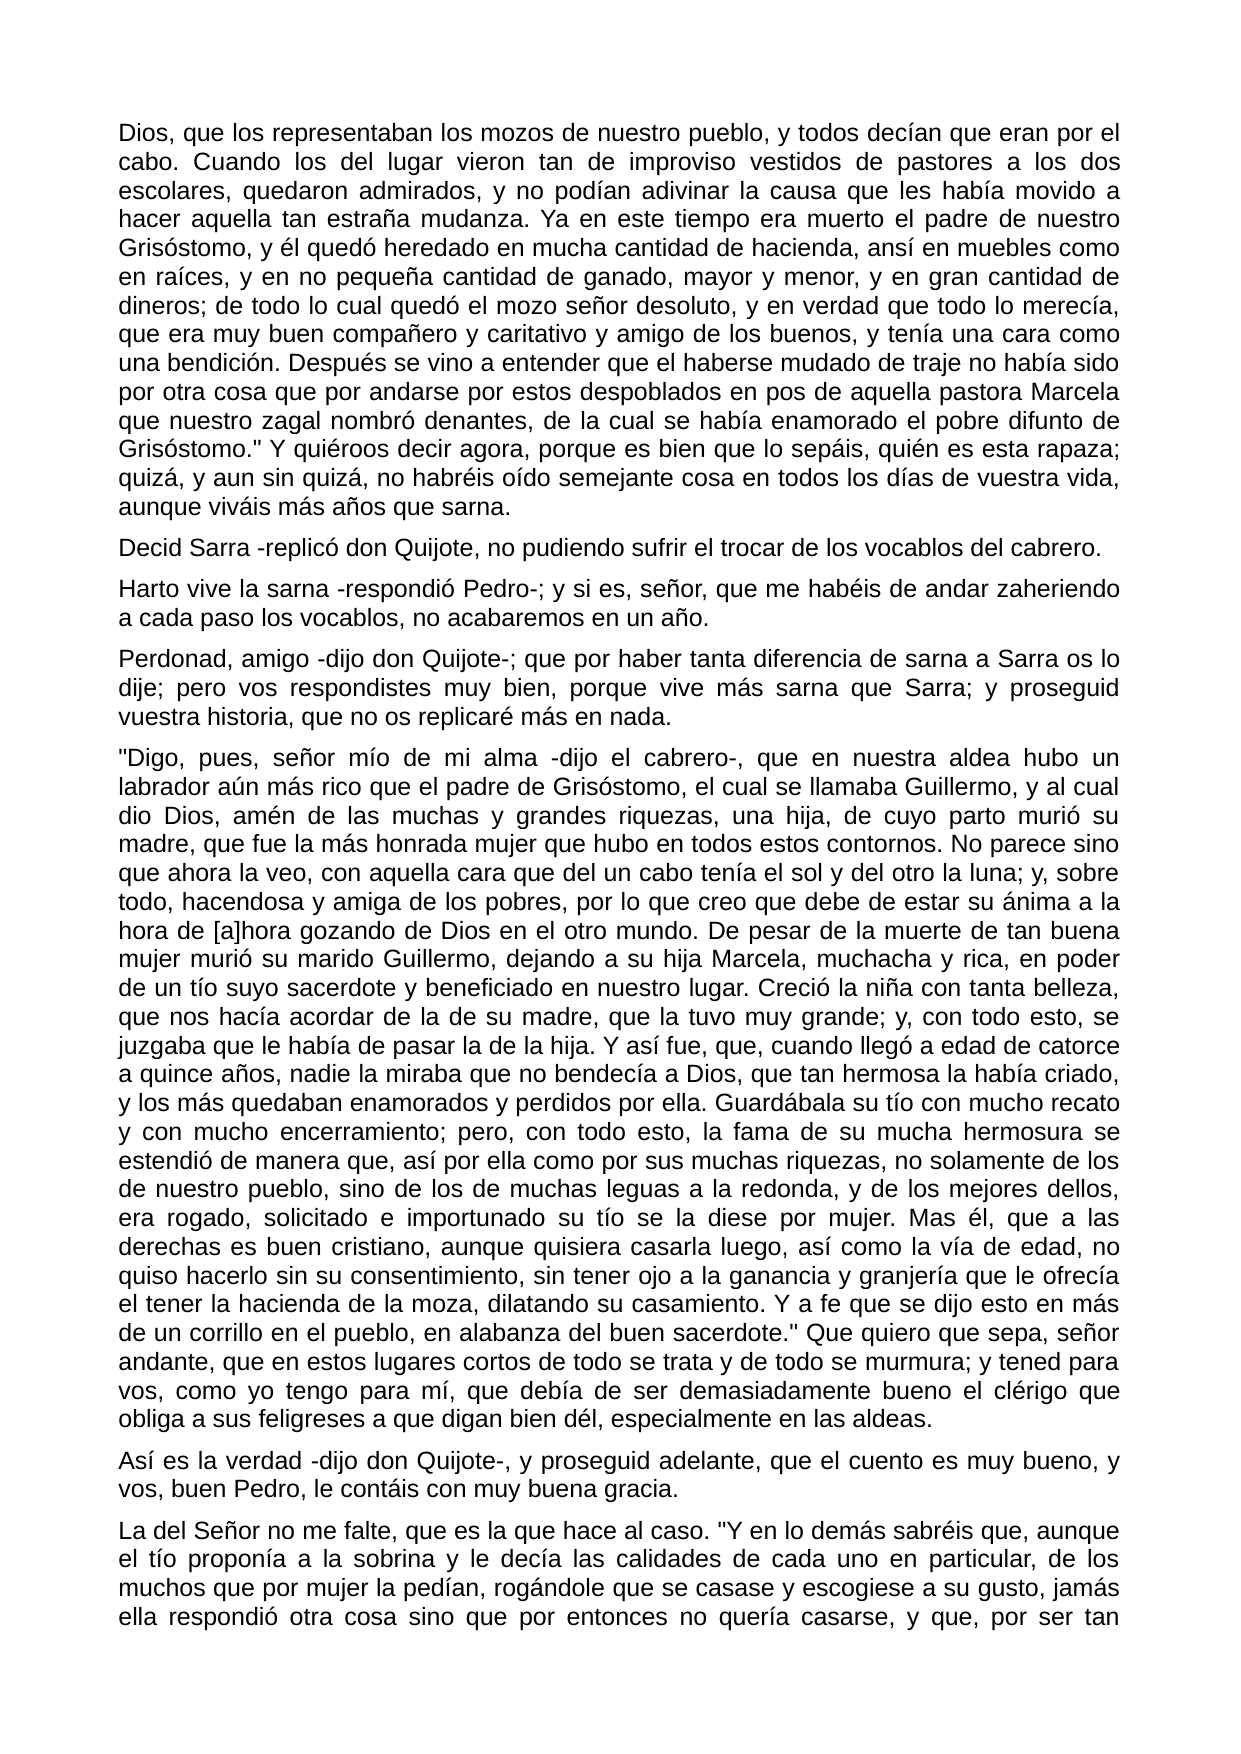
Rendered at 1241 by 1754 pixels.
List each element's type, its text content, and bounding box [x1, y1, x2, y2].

text "Digo, pues, señor mío de mi alma -dijo el cabrero-, que en nuestra aldea hubo un labrador aún más rico que el padre de Grisóstomo, el cual se llamaba Guillermo, y al cual dio Dios, amén de las muchas y grandes riquezas, una hija, de cuyo parto murió su madre, que fue la más honrada mujer que hubo en todos estos contornos. No parece sino que ahora la veo, con aquella cara que del un cabo tenía el sol y del otro la luna; y, sobre todo, hacendosa y amiga de los pobres, por lo que creo que debe de estar su ánima a la hora de [a]hora gozando de Dios en el otro mundo. De pesar de la muerte de tan buena mujer murió su marido Guillermo, dejando a su hija Marcela, muchacha y rica, en poder de un tío suyo sacerdote y beneficiado en nuestro lugar. Creció la niña con tanta belleza, que nos hacía acordar de la de su madre, que la tuvo muy grande; y, con todo esto, se juzgaba que le había de pasar la de la hija. Y así fue, que, cuando llegó a edad de catorce a quince años, nadie la miraba que no bendecía a Dios, que tan hermosa la había criado, y los más quedaban enamorados y perdidos por ella. Guardábala su tío con mucho recato y con mucho encerramiento; pero, con todo esto, la fama de su mucha hermosura se estendió de manera que, así por ella como por sus muchas riquezas, no solamente de los de nuestro pueblo, sino de los de muchas leguas a la redonda, y de los mejores dellos, era rogado, solicitado e importunado su tío se la diese por mujer. Mas él, que a las derechas es buen cristiano, aunque quisiera casarla luego, así como la vía de edad, no quiso hacerlo sin su consentimiento, sin tener ojo a la ganancia y granjería que le ofrecía el tener la hacienda de la moza, dilatando su casamiento. Y a fe que se dijo esto en más de un corrillo en el pueblo, en alabanza del buen sacerdote." Que quiero que sepa, señor andante, que en estos lugares cortos de todo se trata y de todo se murmura; y tened para vos, como yo tengo para mí, que debía de ser demasiadamente bueno el clérigo que obliga a sus feligreses a que digan bien dél, especialmente en las aldeas. [118, 743, 1122, 1433]
text Dios, que los representaban los mozos de nuestro pueblo, y todos decían que eran por el cabo. Cuando los del lugar vieron tan de improviso vestidos de pastores a los dos escolares, quedaron admirados, y no podían adivinar la causa que les había movido a hacer aquella tan estraña mudanza. Ya en este tiempo era muerto el padre de nuestro Grisóstomo, y él quedó heredado en mucha cantidad de hacienda, ansí en muebles como en raíces, y en no pequeña cantidad de ganado, mayor y menor, y en gran cantidad de dineros; de todo lo cual quedó el mozo señor desoluto, y en verdad que todo lo merecía, que era muy buen compañero y caritativo y amigo de los buenos, y tenía una cara como una bendición. Después se vino a entender que el haberse mudado de traje no había sido por otra cosa que por andarse por estos despoblados en pos de aquella pastora Marcela que nuestro zagal nombró denantes, de la cual se había enamorado el pobre difunto de Grisóstomo." Y quiéroos decir agora, porque es bien que lo sepáis, quién es esta rapaza; quizá, y aun sin quizá, no habréis oído semejante cosa en todos los días de vuestra vida, aunque viváis más años que sarna. [118, 118, 1122, 521]
text Así es la verdad -dijo don Quijote-, y proseguid adelante, que el cuento es muy bueno, y vos, buen Pedro, le contáis con muy buena gracia. [118, 1446, 1122, 1503]
text Perdonad, amigo -dijo don Quijote-; que por haber tanta diferencia de sarna a Sarra os lo dije; pero vos respondistes muy bien, porque vive más sarna que Sarra; y proseguid vuestra historia, que no os replicaré más en nada. [118, 644, 1122, 731]
text Harto vive la sarna -respondió Pedro-; y si es, señor, que me habéis de andar zaheriendo a cada paso los vocablos, no acabaremos en un año. [118, 574, 1122, 632]
text La del Señor no me falte, que es la que hace al caso. "Y en lo demás sabréis que, aunque el tío proponía a la sobrina y le decía las calidades de cada uno en particular, de los muchos que por mujer la pedían, rogándole que se casase y escogiese a su gusto, jamás ella respondió otra cosa sino que por entonces no quería casarse, y que, por ser tan [118, 1516, 1122, 1631]
text Decid Sarra -replicó don Quijote, no pudiendo sufrir el trocar de los vocablos del cabrero. [118, 533, 1122, 562]
